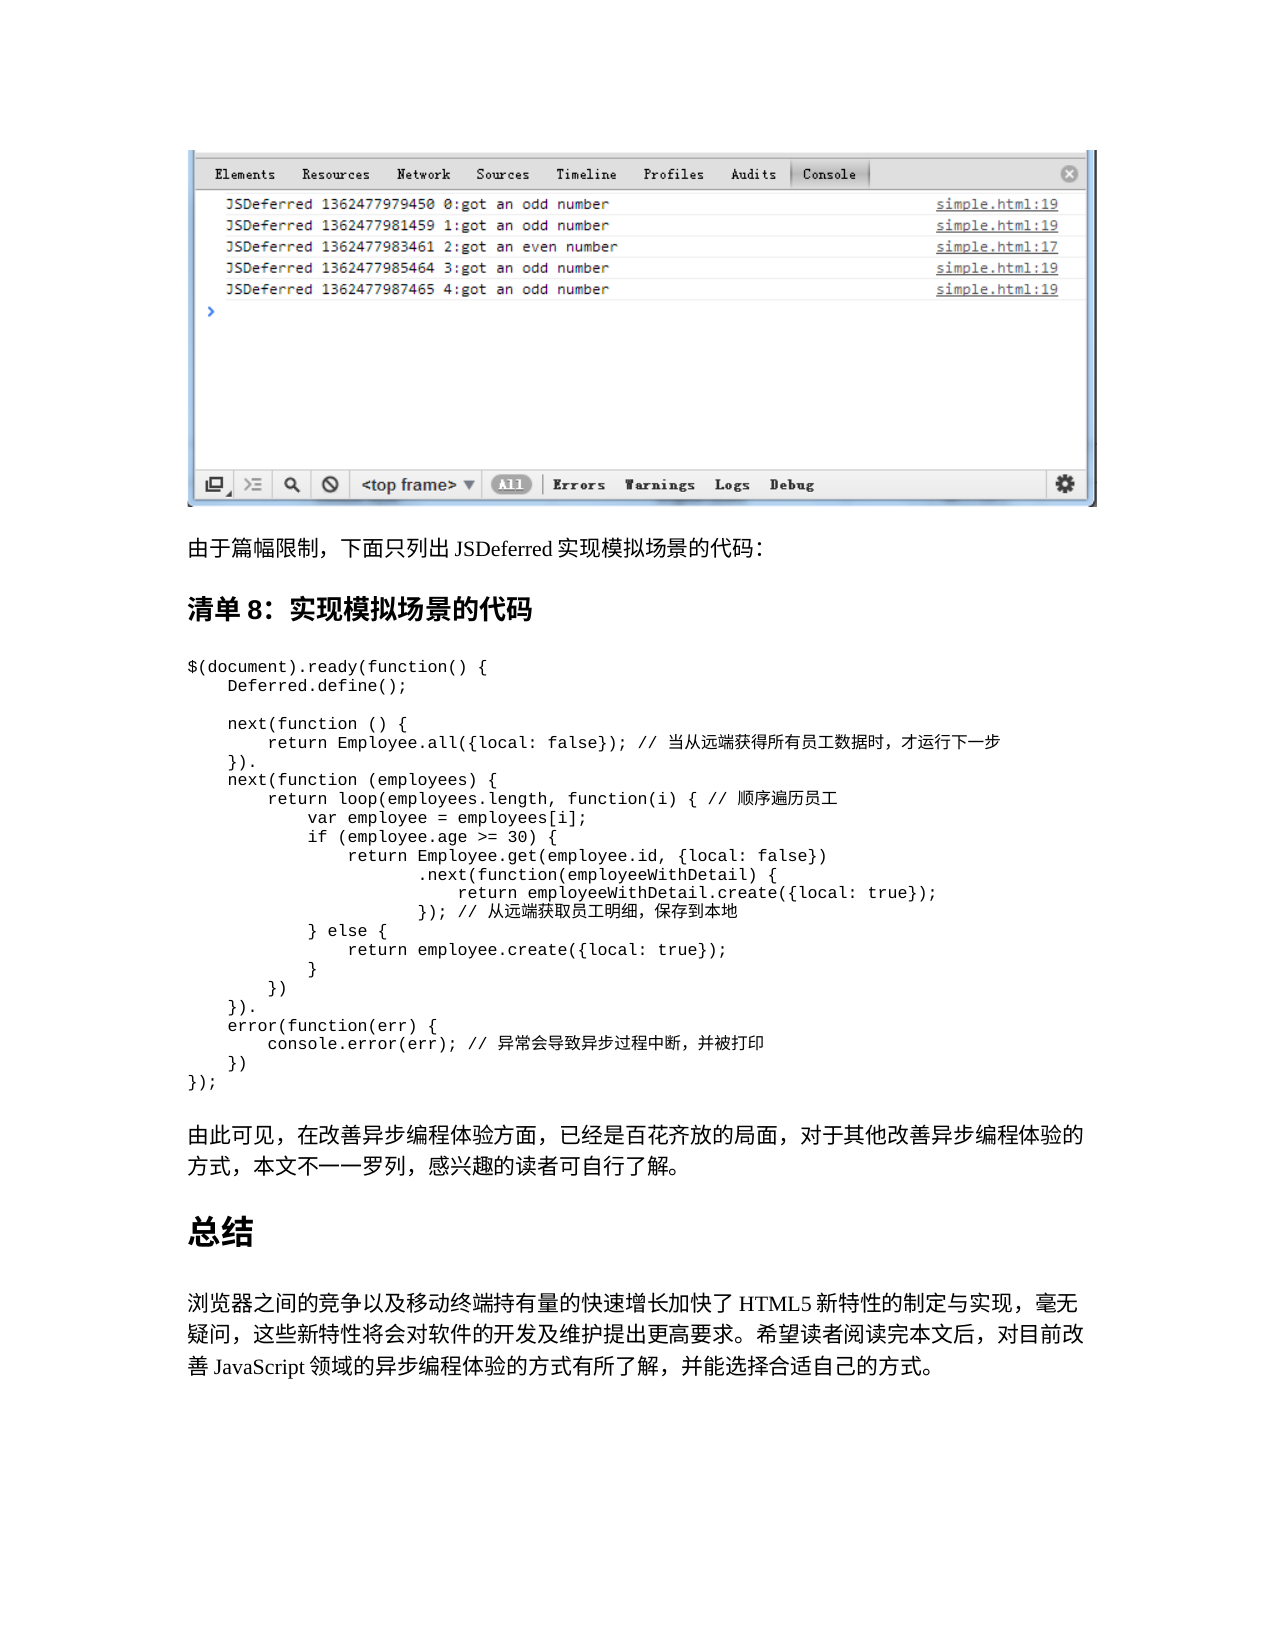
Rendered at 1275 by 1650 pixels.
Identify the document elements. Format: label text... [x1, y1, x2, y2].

text next(function (employees) { [187, 772, 1097, 791]
text var employee = employees[i]; [187, 810, 1097, 828]
text }); // 从远端获取员工明细，保存到本地 [187, 904, 1097, 923]
text }) [187, 979, 1097, 998]
subtitle 清单8：实现模拟场景的代码 [187, 588, 1097, 627]
text Deferred.define(); [187, 678, 1097, 697]
text if (employee.age >= 30) { [187, 828, 1097, 847]
text 由此可见，在改善异步编程体验方面，已经是百花齐放的局面，对于其他改善异步编程体验的方式，本文不一一罗列，感兴趣的读者可自行了解。 [187, 1118, 1097, 1181]
text next(function () { [187, 715, 1097, 734]
text } [187, 961, 1097, 979]
picture [187, 150, 1097, 507]
text 由于篇幅限制，下面只列出JSDeferred实现模拟场景的代码： [187, 531, 1097, 563]
text console.error(err); // 异常会导致异步过程中断，并被打印 [187, 1036, 1097, 1055]
text }); [187, 1074, 1097, 1092]
text $(document).ready(function() { [187, 659, 1097, 678]
text return Employee.all({local: false}); // 当从远端获得所有员工数据时，才运行下一步 [187, 734, 1097, 753]
text }) [187, 1055, 1097, 1074]
text return employee.create({local: true}); [187, 942, 1097, 961]
text error(function(err) { [187, 1017, 1097, 1036]
subtitle 总结 [187, 1206, 1097, 1254]
text .next(function(employeeWithDetail) { [187, 866, 1097, 885]
text return employeeWithDetail.create({local: true}); [187, 885, 1097, 904]
text }). [187, 753, 1097, 772]
text return loop(employees.length, function(i) { // 顺序遍历员工 [187, 791, 1097, 810]
text 浏览器之间的竞争以及移动终端持有量的快速增长加快了HTML5新特性的制定与实现，毫无疑问，这些新特性将会对软件的开发及维护提出更高要求。希望读者阅读完本文后，对目前改善JavaScript领域的异步编程体验的方式有所了解，并能选择合适自己的方式。 [187, 1286, 1097, 1381]
text }). [187, 998, 1097, 1017]
text return Employee.get(employee.id, {local: false}) [187, 847, 1097, 866]
text } else { [187, 923, 1097, 942]
